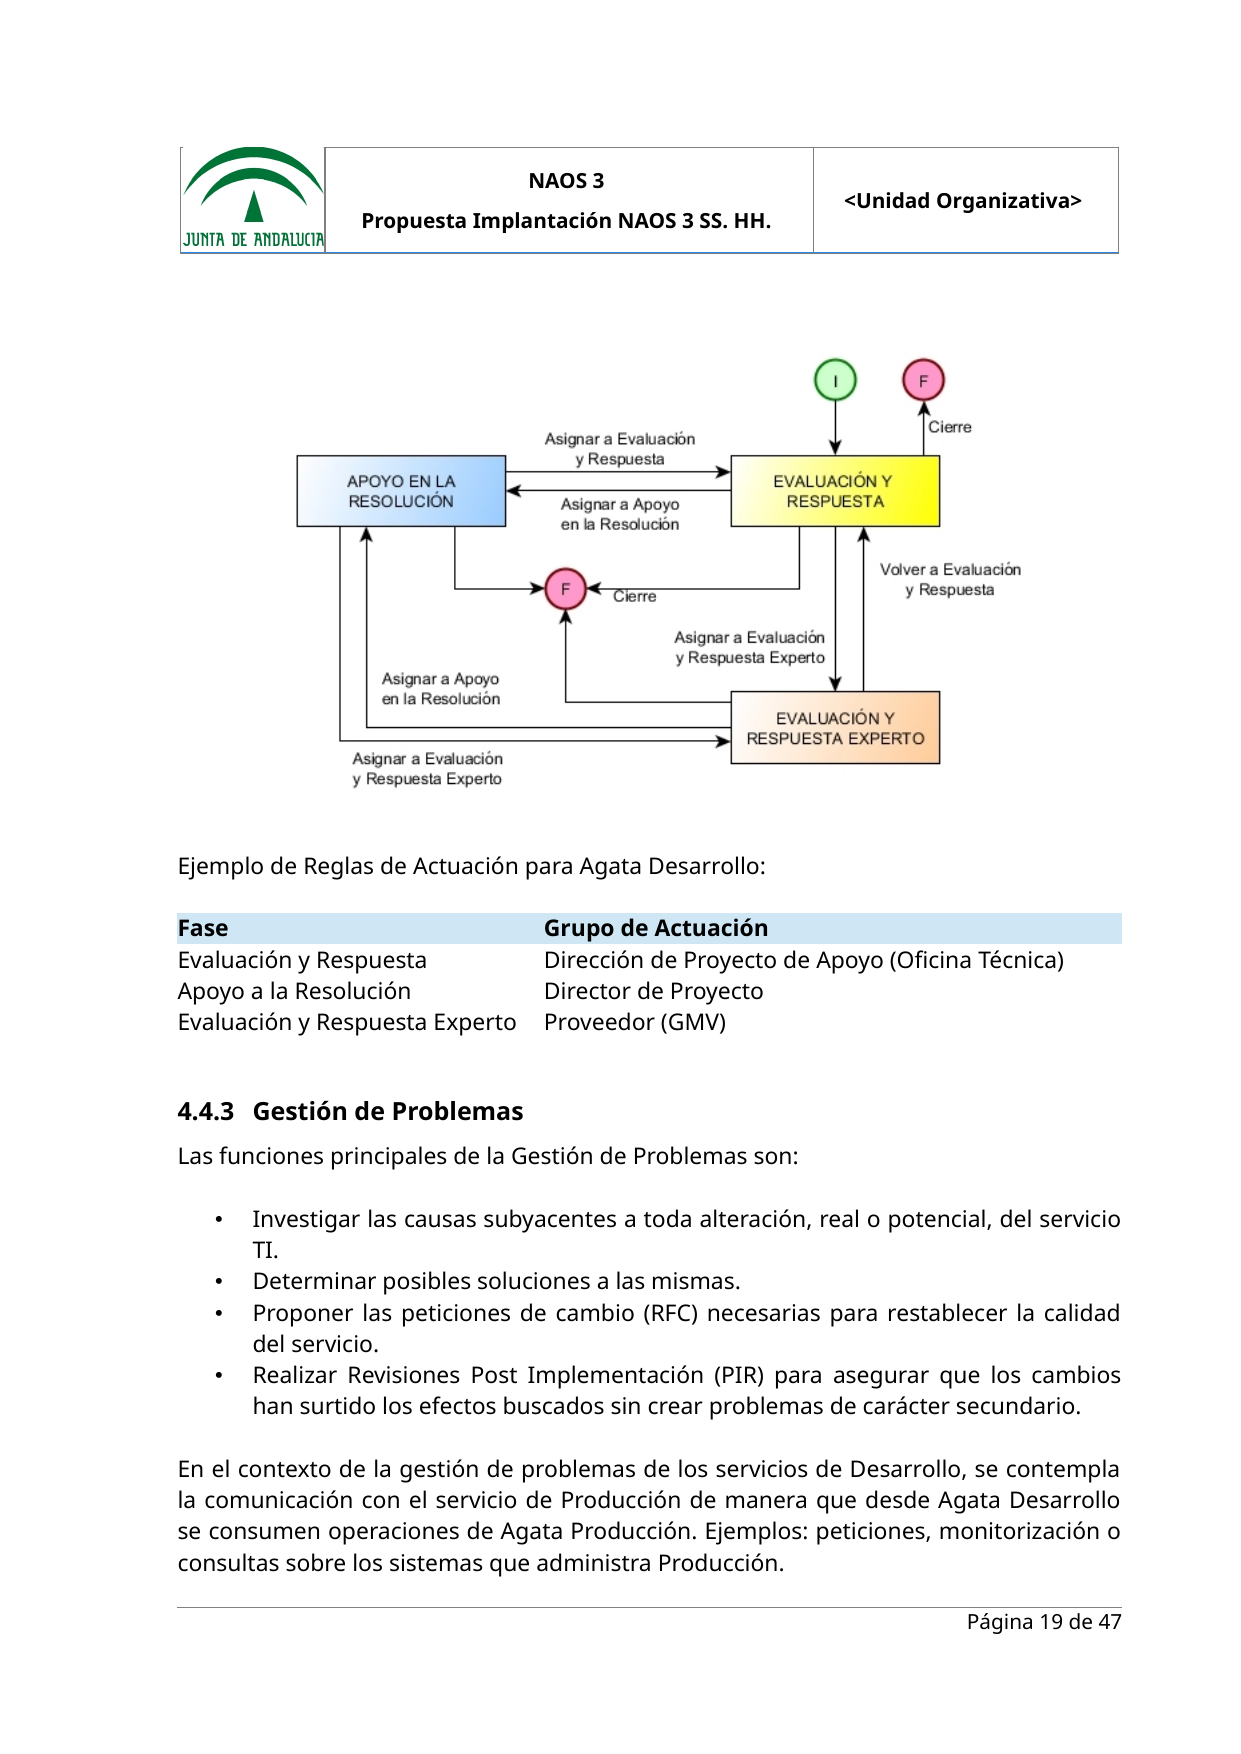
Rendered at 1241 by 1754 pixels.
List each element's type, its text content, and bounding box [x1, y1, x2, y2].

list Investigar las causas subyacentes a toda alteración, real o potencial, del servicio TI. [215, 1203, 1122, 1265]
table_cell Evaluación y Respuesta Experto [177, 1006, 544, 1037]
list Determinar posibles soluciones a las mismas. [215, 1265, 1122, 1296]
text Ejemplo de Reglas de Actuación para Agata Desarrollo: [177, 850, 1122, 881]
table_cell Dirección de Proyecto de Apoyo (Oficina Técnica) [544, 944, 1122, 975]
table_cell Director de Proyecto [544, 975, 1122, 1006]
table_header Fase [177, 913, 544, 944]
list Realizar Revisiones Post Implementación (PIR) para asegurar que los cambios han surtido los efectos buscados sin crear problemas de carácter secundario. [215, 1359, 1122, 1421]
table_cell Evaluación y Respuesta [177, 944, 544, 975]
text Las funciones principales de la Gestión de Problemas son: [177, 1140, 1122, 1171]
text En el contexto de la gestión de problemas de los servicios de Desarrollo, se contempla la comunicación con el servicio de Producción de manera que desde Agata Desarrollo se consumen operaciones de Agata Producción. Ejemplos: peticiones, monitorización o consultas sobre los sistemas que administra Producción. [177, 1453, 1122, 1578]
table_cell Proveedor (GMV) [544, 1006, 1122, 1037]
picture [254, 342, 1045, 819]
picture [183, 147, 324, 246]
table_header Grupo de Actuación [544, 913, 1122, 944]
subtitle Gestión de Problemas [177, 1094, 1122, 1128]
table_cell Apoyo a la Resolución [177, 975, 544, 1006]
list Proponer las peticiones de cambio (RFC) necesarias para restablecer la calidad del servicio. [215, 1296, 1122, 1359]
